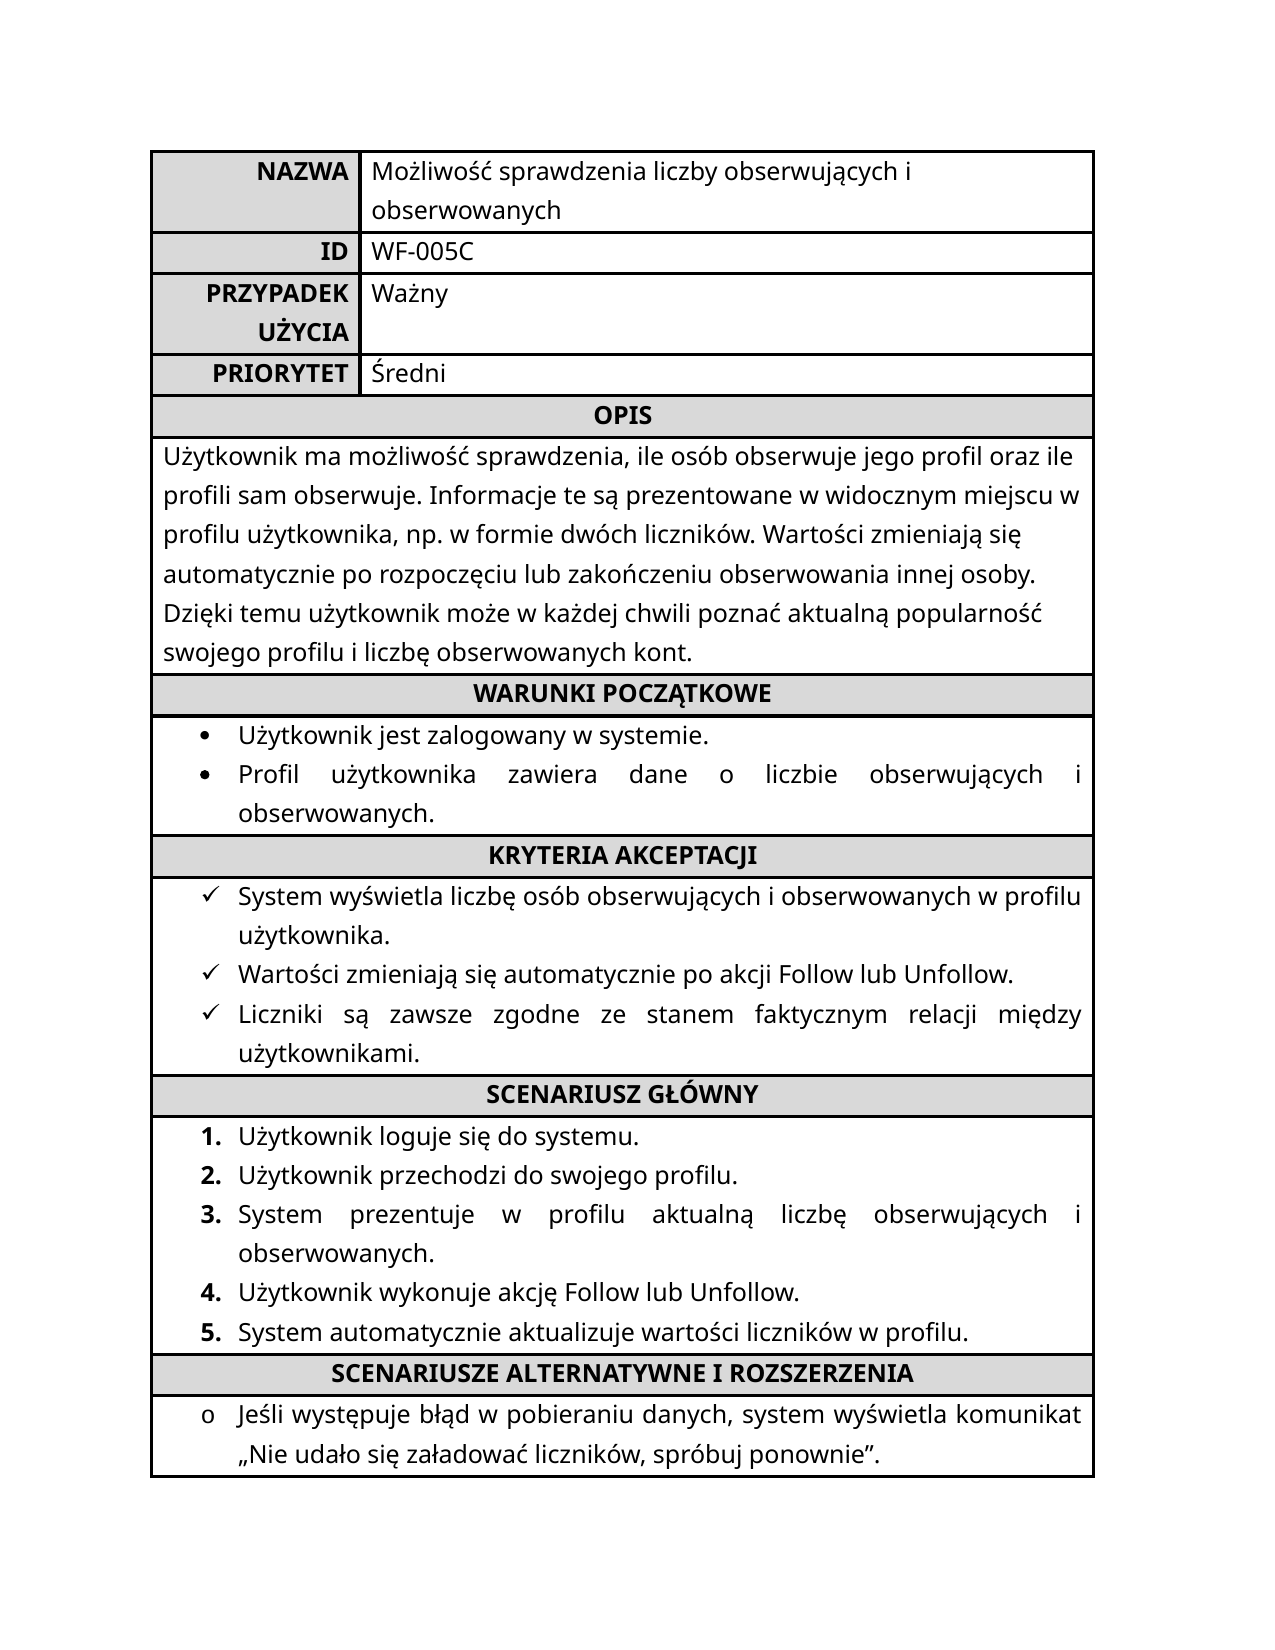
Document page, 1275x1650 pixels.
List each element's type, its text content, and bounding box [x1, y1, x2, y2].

table_header NAZWA [153, 153, 358, 231]
table_cell Jeśli występuje błąd w pobieraniu danych, system wyświetla komunikat „Nie udało się załadować liczników, spróbuj ponownie”. Jeżeli użytkownik nie obserwuje żadnych osób ani nikt go nie obserwuje, system wyświetla wartości 0. [153, 1397, 1092, 1475]
table_cell PRIORYTET [153, 356, 358, 394]
table_cell Ważny [362, 275, 1092, 353]
table_cell KRYTERIA AKCEPTACJI [153, 837, 1092, 876]
table_cell Użytkownik jest zalogowany w systemie. Profil użytkownika zawiera dane o liczbie obserwujących i obserwowanych. [153, 718, 1092, 834]
table_cell WF-005C [362, 234, 1092, 272]
table_cell SCENARIUSZE ALTERNATYWNE I ROZSZERZENIA [153, 1356, 1092, 1394]
table_cell PRZYPADEK UŻYCIA [153, 275, 358, 353]
table_cell SCENARIUSZ GŁÓWNY [153, 1077, 1092, 1115]
table_cell Użytkownik ma możliwość sprawdzenia, ile osób obserwuje jego profil oraz ile profili sam obserwuje. Informacje te są prezentowane w widocznym miejscu w profilu użytkownika, np. w formie dwóch liczników. Wartości zmieniają się automatycznie po rozpoczęciu lub zakończeniu obserwowania innej osoby. Dzięki temu użytkownik może w każdej chwili poznać aktualną popularność swojego profilu i liczbę obserwowanych kont. [153, 439, 1092, 673]
table_cell OPIS [153, 397, 1092, 436]
table_cell Średni [362, 356, 1092, 394]
table_cell WARUNKI POCZĄTKOWE [153, 676, 1092, 714]
table_header Możliwość sprawdzenia liczby obserwujących i obserwowanych [362, 153, 1092, 231]
table_cell Użytkownik loguje się do systemu. Użytkownik przechodzi do swojego profilu. System prezentuje w profilu aktualną liczbę obserwujących i obserwowanych. Użytkownik wykonuje akcję Follow lub Unfollow. System automatycznie aktualizuje wartości liczników w profilu. [153, 1118, 1092, 1352]
table_cell ID [153, 234, 358, 272]
table_cell System wyświetla liczbę osób obserwujących i obserwowanych w profilu użytkownika. Wartości zmieniają się automatycznie po akcji Follow lub Unfollow. Liczniki są zawsze zgodne ze stanem faktycznym relacji między użytkownikami. [153, 879, 1092, 1074]
